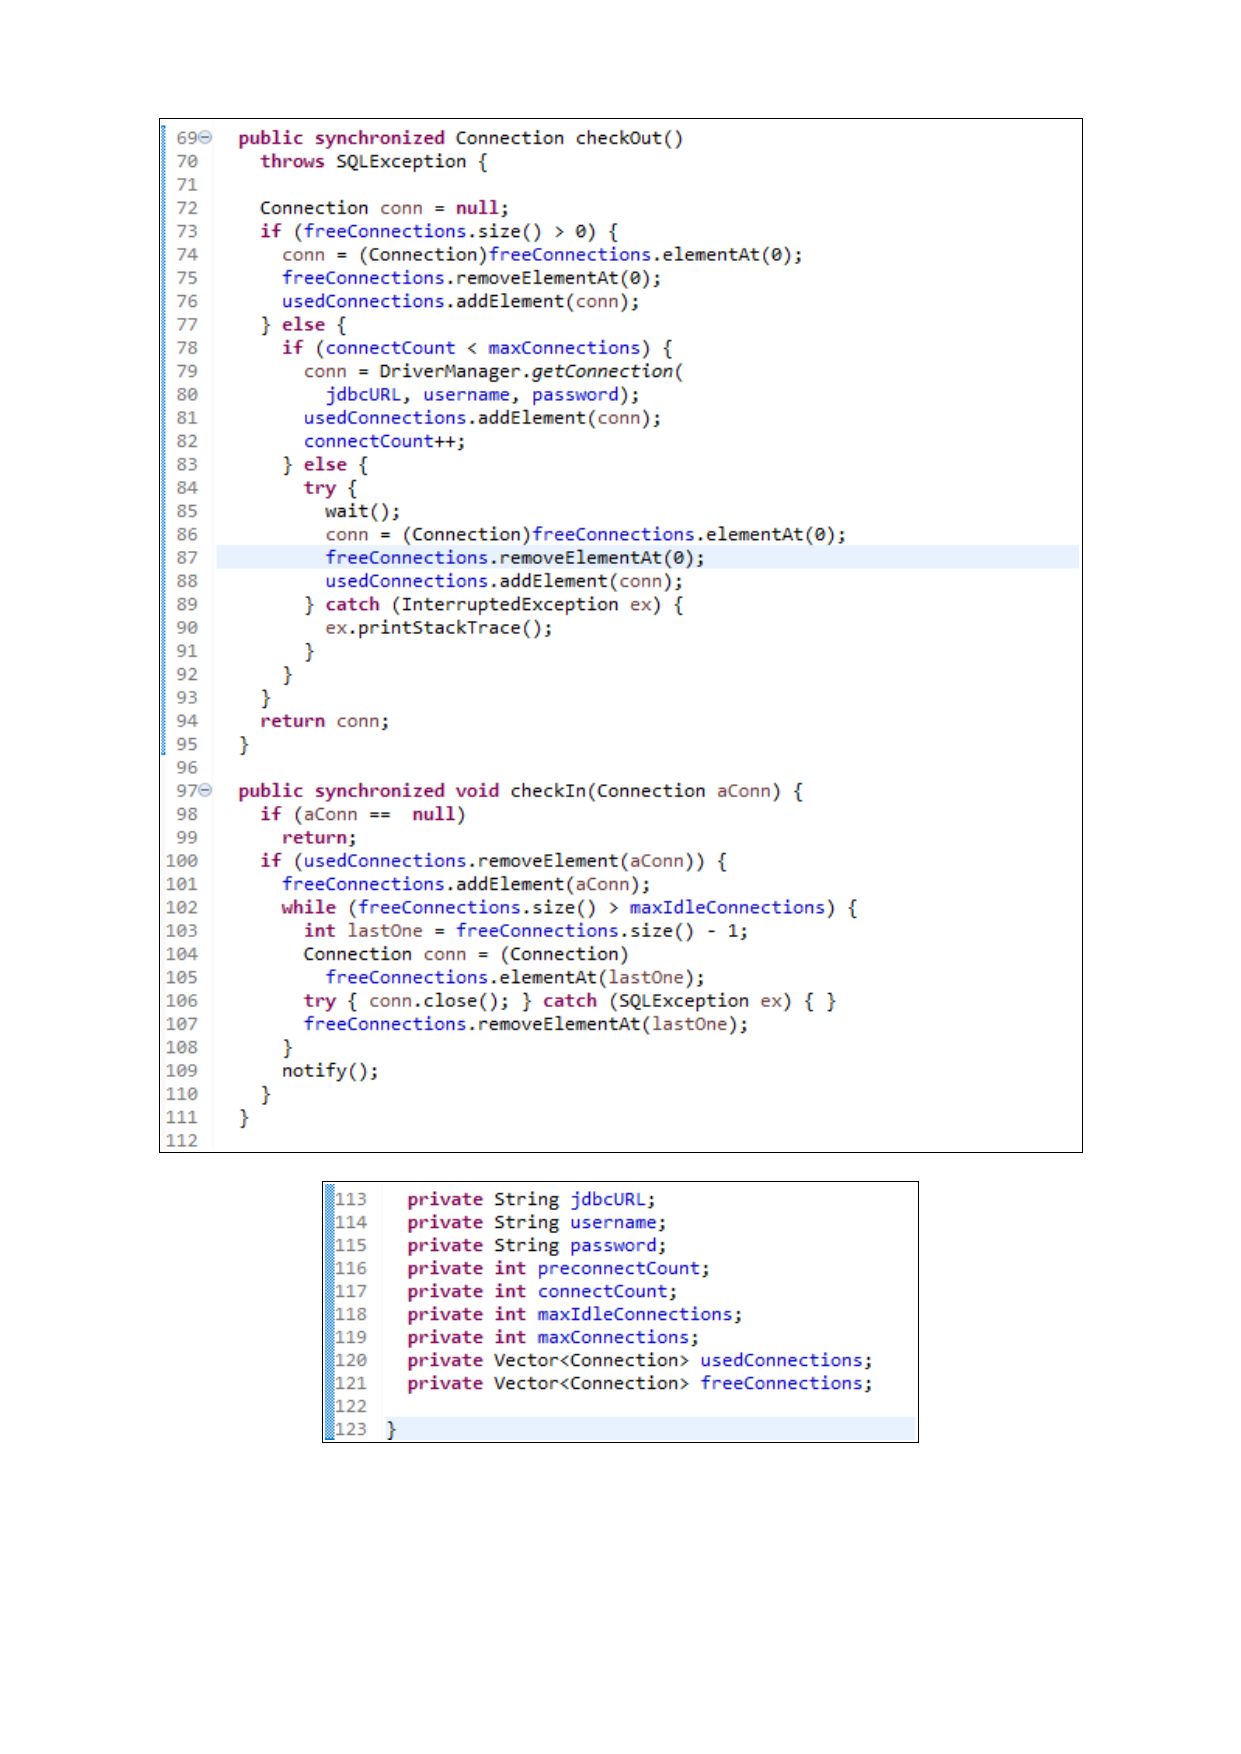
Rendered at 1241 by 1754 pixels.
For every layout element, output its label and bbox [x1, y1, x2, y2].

picture [324, 1184, 916, 1440]
picture [161, 121, 1079, 1150]
